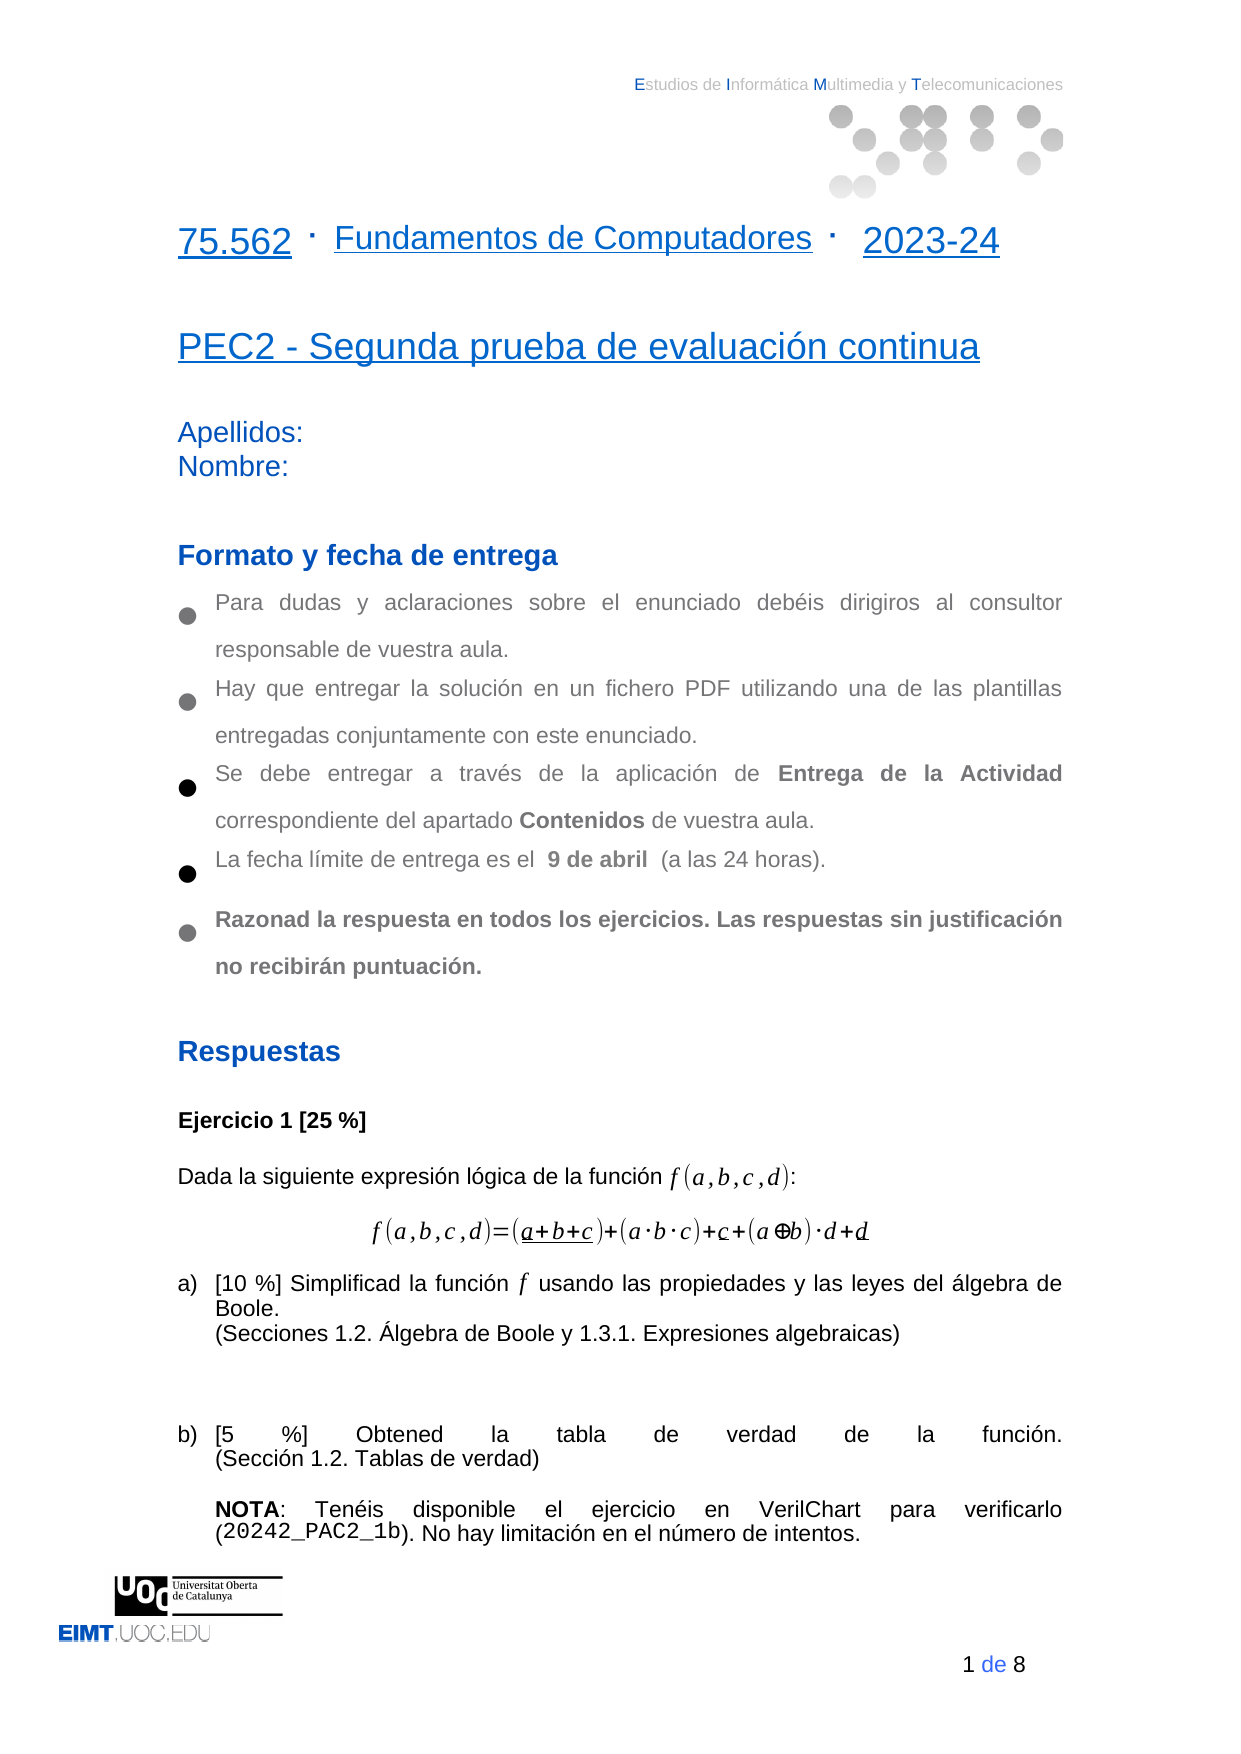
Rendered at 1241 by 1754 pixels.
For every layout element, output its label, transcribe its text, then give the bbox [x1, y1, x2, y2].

subtitle La fecha límite de entrega es el 9 de abril (a las 24 horas). [177, 846, 1063, 893]
subtitle Apellidos: [177, 415, 1063, 449]
subtitle 75.562 · Fundamentos de Computadores · 2023-24 [177, 218, 1063, 262]
subtitle Se debe entregar a través de la aplicación de Entrega de la Actividad correspondiente del apartado Contenidos de vuestra aula. [177, 760, 1063, 834]
picture [59, 1567, 285, 1642]
subtitle Dada la siguiente expresión lógica de la función : [177, 1163, 1063, 1191]
subtitle NOTA: Tenéis disponible el ejercicio en VerilChart para verificarlo (20242_PAC2_1b). No hay limitación en el número de intentos. [215, 1496, 1063, 1548]
picture [829, 94, 1064, 210]
subtitle Hay que entregar la solución en un fichero PDF utilizando una de las plantillas entregadas conjuntamente con este enunciado. [177, 674, 1063, 748]
subtitle [10 %] Simplificad la función usando las propiedades y las leyes del álgebra de Boole. (Secciones 1.2. Álgebra de Boole y 1.3.1. Expresiones algebraicas) [177, 1270, 1063, 1346]
subtitle Respuestas [177, 1034, 1063, 1068]
subtitle Razonad la respuesta en todos los ejercicios. Las respuestas sin justificación no recibirán puntuación. [177, 906, 1063, 979]
subtitle Nombre: [177, 449, 1063, 482]
subtitle Para dudas y aclaraciones sobre el enunciado debéis dirigiros al consultor responsable de vuestra aula. [177, 589, 1063, 662]
subtitle Ejercicio 1 [25 %] [177, 1107, 1063, 1134]
subtitle Formato y fecha de entrega [177, 538, 1063, 571]
subtitle [5 %] Obtened la tabla de verdad de la función. (Sección 1.2. Tablas de verdad) [177, 1421, 1063, 1471]
subtitle PEC2 - Segunda prueba de evaluación continua [177, 324, 1063, 367]
